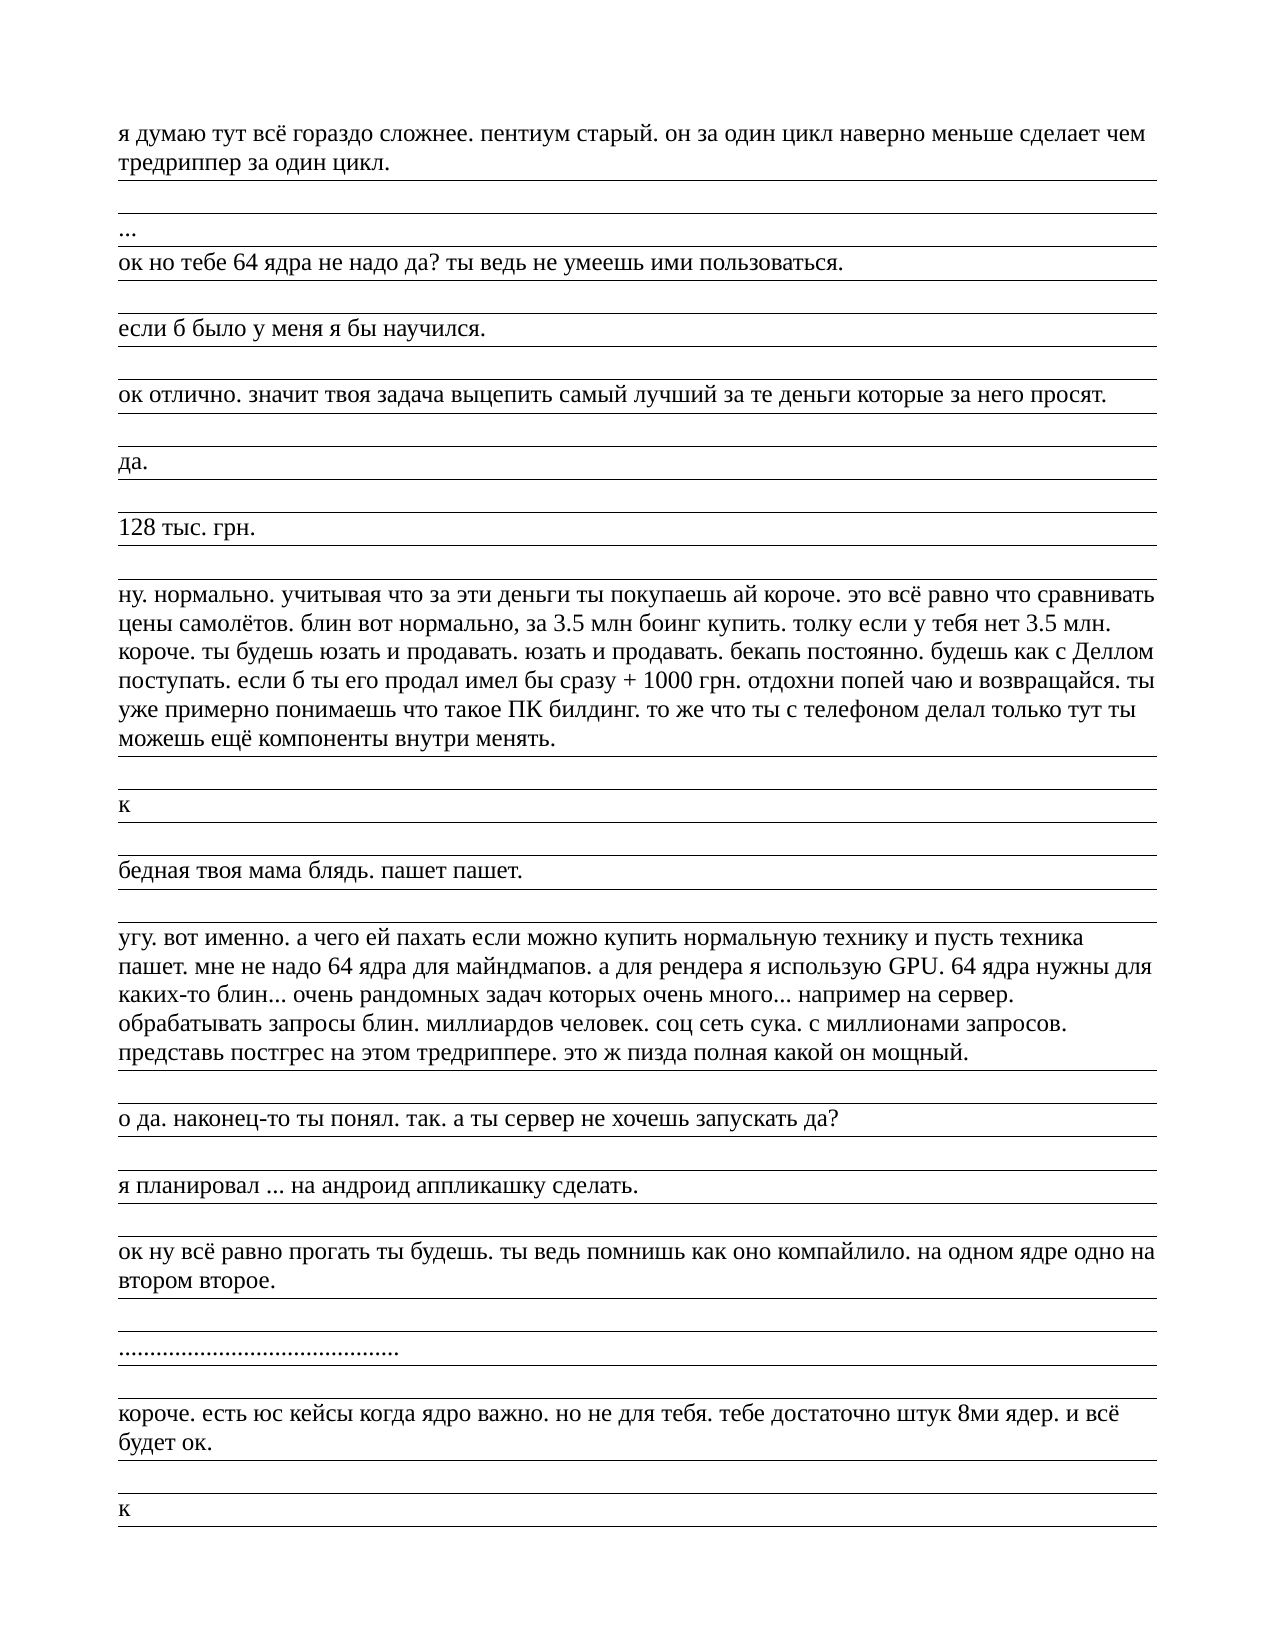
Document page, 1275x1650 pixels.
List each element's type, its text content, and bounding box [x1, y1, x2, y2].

text короче. есть юс кейсы когда ядро важно. но не для тебя. тебе достаточно штук 8ми ядер. и всё будет ок. [118, 1399, 1157, 1460]
text ок отлично. значит твоя задача выцепить самый лучший за те деньги которые за него просят. [118, 380, 1157, 413]
text да. [118, 447, 1157, 479]
text о да. наконец-то ты понял. так. а ты сервер не хочешь запускать да? [118, 1104, 1157, 1136]
text ок но тебе 64 ядра не надо да? ты ведь не умеешь ими пользоваться. [118, 247, 1157, 280]
text ... [118, 214, 1157, 246]
text я планировал ... на андроид аппликашку сделать. [118, 1171, 1157, 1203]
text ............................................. [118, 1332, 1157, 1365]
text к [118, 790, 1157, 822]
text я думаю тут всё гораздо сложнее. пентиум старый. он за один цикл наверно меньше сделает чем тредриппер за один цикл. [118, 118, 1157, 180]
text угу. вот именно. а чего ей пахать если можно купить нормальную технику и пусть техника пашет. мне не надо 64 ядра для майндмапов. а для рендера я использую GPU. 64 ядра нужны для каких-то блин... очень рандомных задач которых очень много... например на сервер. обрабатывать запросы блин. миллиардов человек. соц сеть сука. с миллионами запросов. представь постгрес на этом тредриппере. это ж пизда полная какой он мощный. [118, 923, 1157, 1070]
text бедная твоя мама блядь. пашет пашет. [118, 856, 1157, 889]
text ок ну всё равно прогать ты будешь. ты ведь помнишь как оно компайлило. на одном ядре одно на втором второе. [118, 1237, 1157, 1298]
text если б было у меня я бы научился. [118, 314, 1157, 346]
text 128 тыс. грн. [118, 513, 1157, 545]
text к [118, 1494, 1157, 1526]
text ну. нормально. учитывая что за эти деньги ты покупаешь ай короче. это всё равно что сравнивать цены самолётов. блин вот нормально, за 3.5 млн боинг купить. толку если у тебя нет 3.5 млн. короче. ты будешь юзать и продавать. юзать и продавать. бекапь постоянно. будешь как с Деллом поступать. если б ты его продал имел бы сразу + 1000 грн. отдохни попей чаю и возвращайся. ты уже примерно понимаешь что такое ПК билдинг. то же что ты с телефоном делал только тут ты можешь ещё компоненты внутри менять. [118, 580, 1157, 756]
